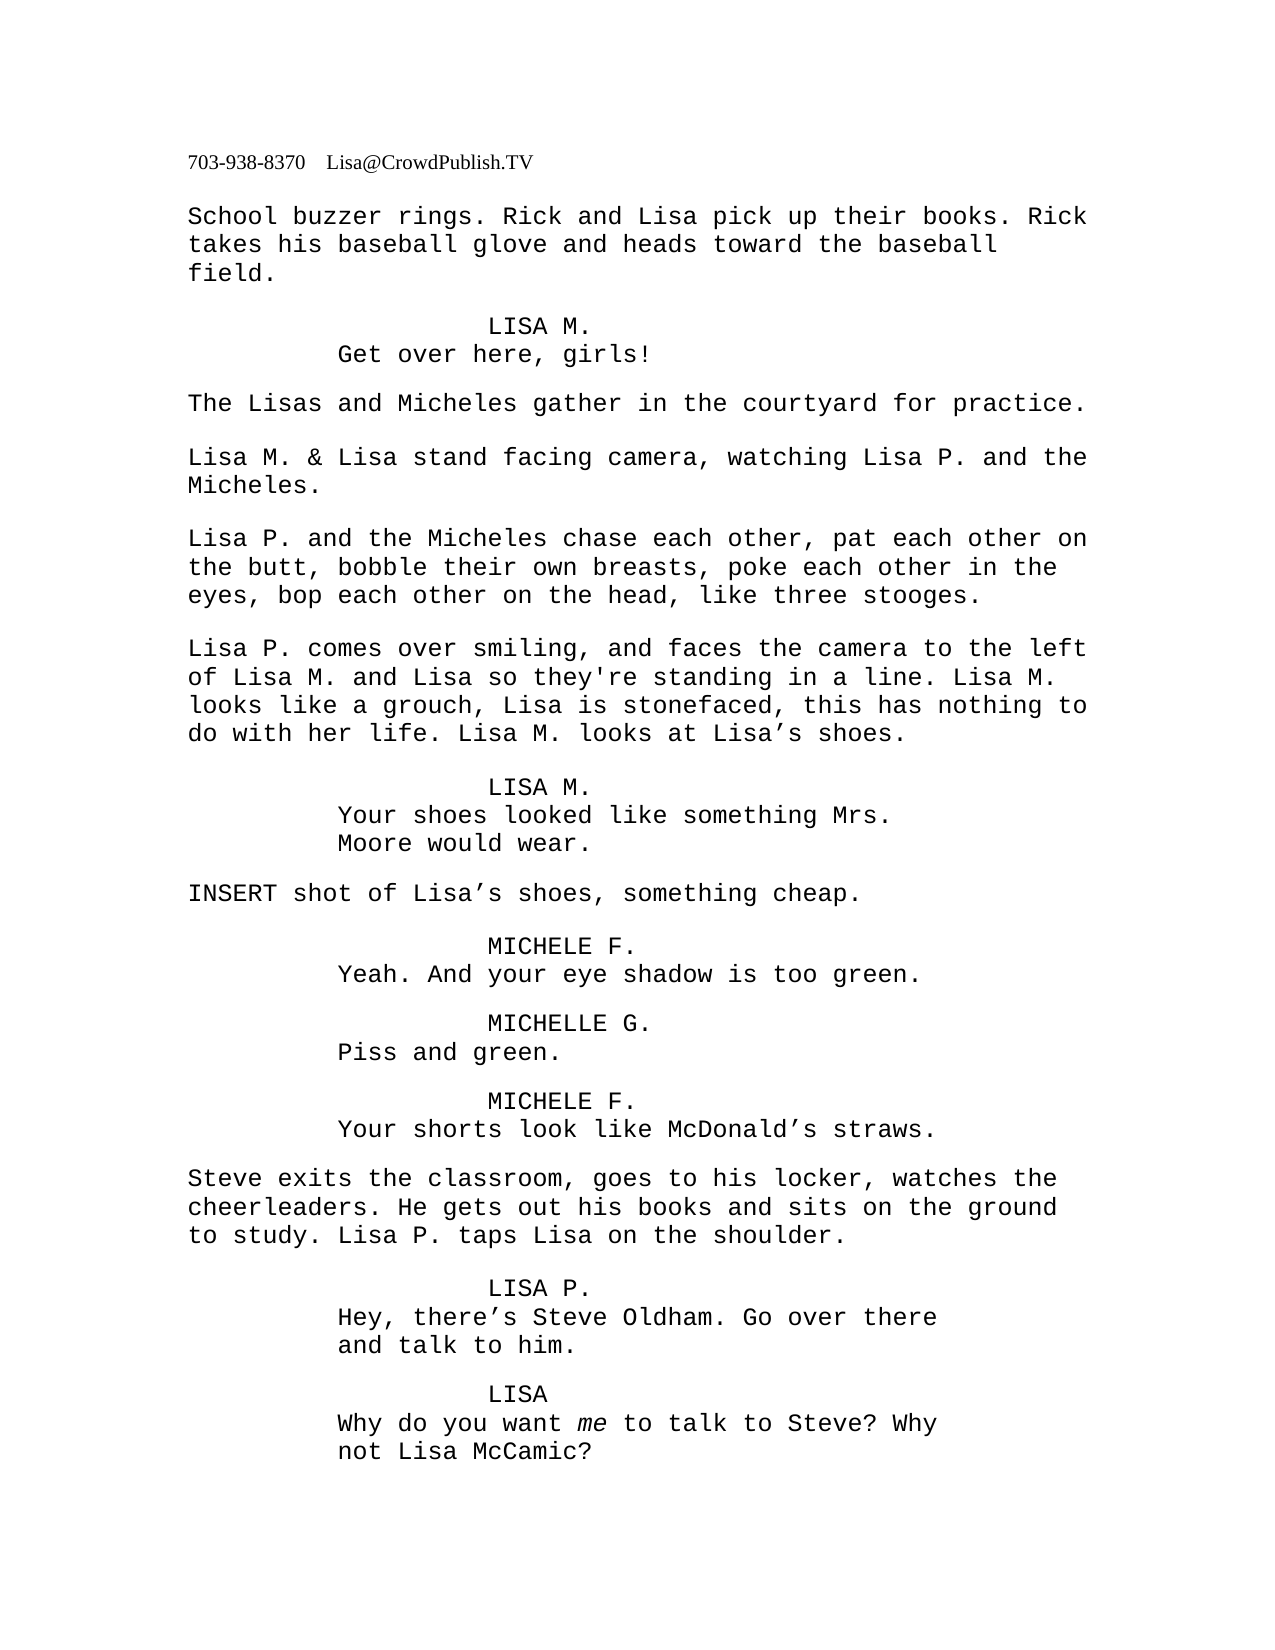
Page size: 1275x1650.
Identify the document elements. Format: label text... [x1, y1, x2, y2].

text Your shorts look like McDonald’s straws. [337, 1117, 937, 1145]
text LISA M. [187, 774, 1087, 803]
text Hey, there’s Steve Oldham. Go over there and talk to him. [337, 1304, 937, 1361]
text MICHELE F. [187, 933, 1087, 962]
text Lisa P. and the Micheles chase each other, pat each other on the butt, bobble their own breasts, poke each other in the eyes, bop each other on the head, like three stooges. [187, 526, 1087, 611]
text LISA M. [187, 313, 1087, 342]
text MICHELLE G. [187, 1011, 1087, 1039]
text Lisa P. comes over smiling, and faces the camera to the left of Lisa M. and Lisa so they're standing in a line. Lisa M. looks like a grouch, Lisa is stonefaced, this has nothing to do with her life. Lisa M. looks at Lisa’s shoes. [187, 636, 1087, 749]
text MICHELE F. [187, 1088, 1087, 1117]
text Piss and green. [337, 1039, 937, 1068]
text Lisa M. & Lisa stand facing camera, watching Lisa P. and the Micheles. [187, 444, 1087, 501]
text The Lisas and Micheles gather in the courtyard for practice. [187, 391, 1087, 419]
text Yeah. And your eye shadow is too green. [337, 962, 937, 990]
text INSERT shot of Lisa’s shoes, something cheap. [187, 880, 1087, 908]
text LISA [187, 1382, 1087, 1410]
text Steve exits the classroom, goes to his locker, watches the cheerleaders. He gets out his books and sits on the ground to study. Lisa P. taps Lisa on the shoulder. [187, 1166, 1087, 1251]
text Your shoes looked like something Mrs. Moore would wear. [337, 803, 937, 859]
text Why do you want me to talk to Steve? Why not Lisa McCamic? [337, 1410, 937, 1467]
text Get over here, girls! [337, 342, 937, 370]
text LISA P. [187, 1276, 1087, 1304]
text School buzzer rings. Rick and Lisa pick up their books. Rick takes his baseball glove and heads toward the baseball field. [187, 203, 1087, 288]
